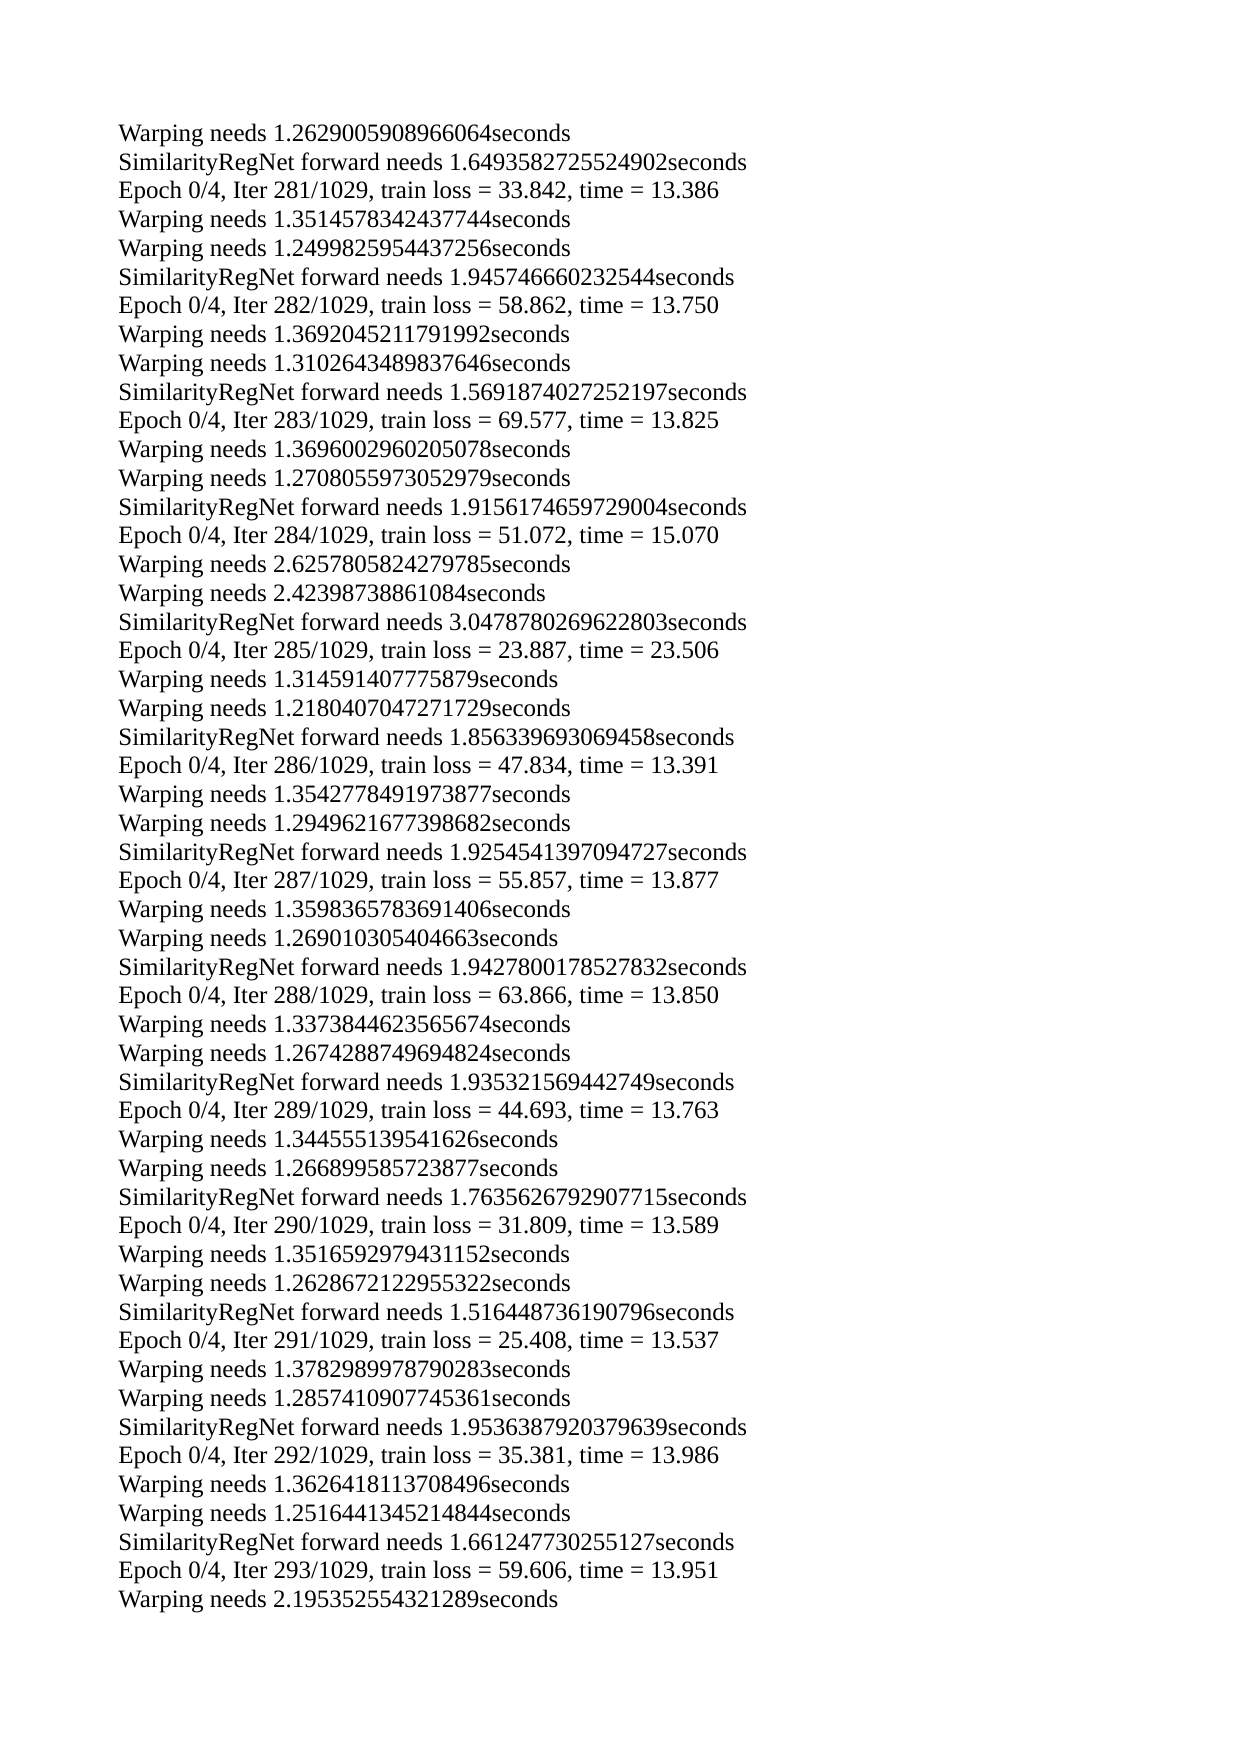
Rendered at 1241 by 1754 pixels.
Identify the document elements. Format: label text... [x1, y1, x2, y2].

text SimilarityRegNet forward needs 1.7635626792907715seconds [118, 1182, 1122, 1211]
text SimilarityRegNet forward needs 1.9427800178527832seconds [118, 952, 1122, 981]
text Warping needs 1.2628672122955322seconds [118, 1268, 1122, 1297]
text Epoch 0/4, Iter 283/1029, train loss = 69.577, time = 13.825 [118, 406, 1122, 434]
text Warping needs 2.195352554321289seconds [118, 1584, 1122, 1613]
text Warping needs 1.3102643489837646seconds [118, 348, 1122, 377]
text Warping needs 1.2180407047271729seconds [118, 693, 1122, 722]
text Epoch 0/4, Iter 282/1029, train loss = 58.862, time = 13.750 [118, 291, 1122, 319]
text SimilarityRegNet forward needs 1.9254541397094727seconds [118, 837, 1122, 866]
text Warping needs 1.344555139541626seconds [118, 1124, 1122, 1153]
text Warping needs 2.42398738861084seconds [118, 578, 1122, 607]
text SimilarityRegNet forward needs 1.9536387920379639seconds [118, 1412, 1122, 1441]
text Warping needs 1.3696002960205078seconds [118, 434, 1122, 463]
text Warping needs 1.266899585723877seconds [118, 1153, 1122, 1182]
text Warping needs 1.2708055973052979seconds [118, 463, 1122, 492]
text Warping needs 1.2629005908966064seconds [118, 118, 1122, 147]
text Warping needs 1.314591407775879seconds [118, 664, 1122, 693]
text Warping needs 2.6257805824279785seconds [118, 549, 1122, 578]
text Epoch 0/4, Iter 293/1029, train loss = 59.606, time = 13.951 [118, 1556, 1122, 1584]
text Epoch 0/4, Iter 290/1029, train loss = 31.809, time = 13.589 [118, 1211, 1122, 1239]
text Warping needs 1.3373844623565674seconds [118, 1009, 1122, 1038]
text Warping needs 1.2857410907745361seconds [118, 1383, 1122, 1412]
text Warping needs 1.3626418113708496seconds [118, 1469, 1122, 1498]
text SimilarityRegNet forward needs 1.661247730255127seconds [118, 1527, 1122, 1556]
text Warping needs 1.2499825954437256seconds [118, 233, 1122, 262]
text Warping needs 1.2674288749694824seconds [118, 1038, 1122, 1067]
text Warping needs 1.2516441345214844seconds [118, 1498, 1122, 1527]
text Epoch 0/4, Iter 281/1029, train loss = 33.842, time = 13.386 [118, 176, 1122, 204]
text Warping needs 1.3516592979431152seconds [118, 1239, 1122, 1268]
text Epoch 0/4, Iter 286/1029, train loss = 47.834, time = 13.391 [118, 751, 1122, 779]
text SimilarityRegNet forward needs 3.0478780269622803seconds [118, 607, 1122, 636]
text Warping needs 1.269010305404663seconds [118, 923, 1122, 952]
text SimilarityRegNet forward needs 1.6493582725524902seconds [118, 147, 1122, 176]
text Warping needs 1.3598365783691406seconds [118, 894, 1122, 923]
text Epoch 0/4, Iter 287/1029, train loss = 55.857, time = 13.877 [118, 866, 1122, 894]
text SimilarityRegNet forward needs 1.9156174659729004seconds [118, 492, 1122, 521]
text SimilarityRegNet forward needs 1.935321569442749seconds [118, 1067, 1122, 1096]
text SimilarityRegNet forward needs 1.516448736190796seconds [118, 1297, 1122, 1326]
text Warping needs 1.3782989978790283seconds [118, 1354, 1122, 1383]
text SimilarityRegNet forward needs 1.5691874027252197seconds [118, 377, 1122, 406]
text Epoch 0/4, Iter 288/1029, train loss = 63.866, time = 13.850 [118, 981, 1122, 1009]
text Warping needs 1.3692045211791992seconds [118, 319, 1122, 348]
text Warping needs 1.2949621677398682seconds [118, 808, 1122, 837]
text Warping needs 1.3514578342437744seconds [118, 204, 1122, 233]
text Epoch 0/4, Iter 285/1029, train loss = 23.887, time = 23.506 [118, 636, 1122, 664]
text SimilarityRegNet forward needs 1.856339693069458seconds [118, 722, 1122, 751]
text Warping needs 1.3542778491973877seconds [118, 779, 1122, 808]
text Epoch 0/4, Iter 292/1029, train loss = 35.381, time = 13.986 [118, 1441, 1122, 1469]
text SimilarityRegNet forward needs 1.945746660232544seconds [118, 262, 1122, 291]
text Epoch 0/4, Iter 284/1029, train loss = 51.072, time = 15.070 [118, 521, 1122, 549]
text Epoch 0/4, Iter 291/1029, train loss = 25.408, time = 13.537 [118, 1326, 1122, 1354]
text Epoch 0/4, Iter 289/1029, train loss = 44.693, time = 13.763 [118, 1096, 1122, 1124]
